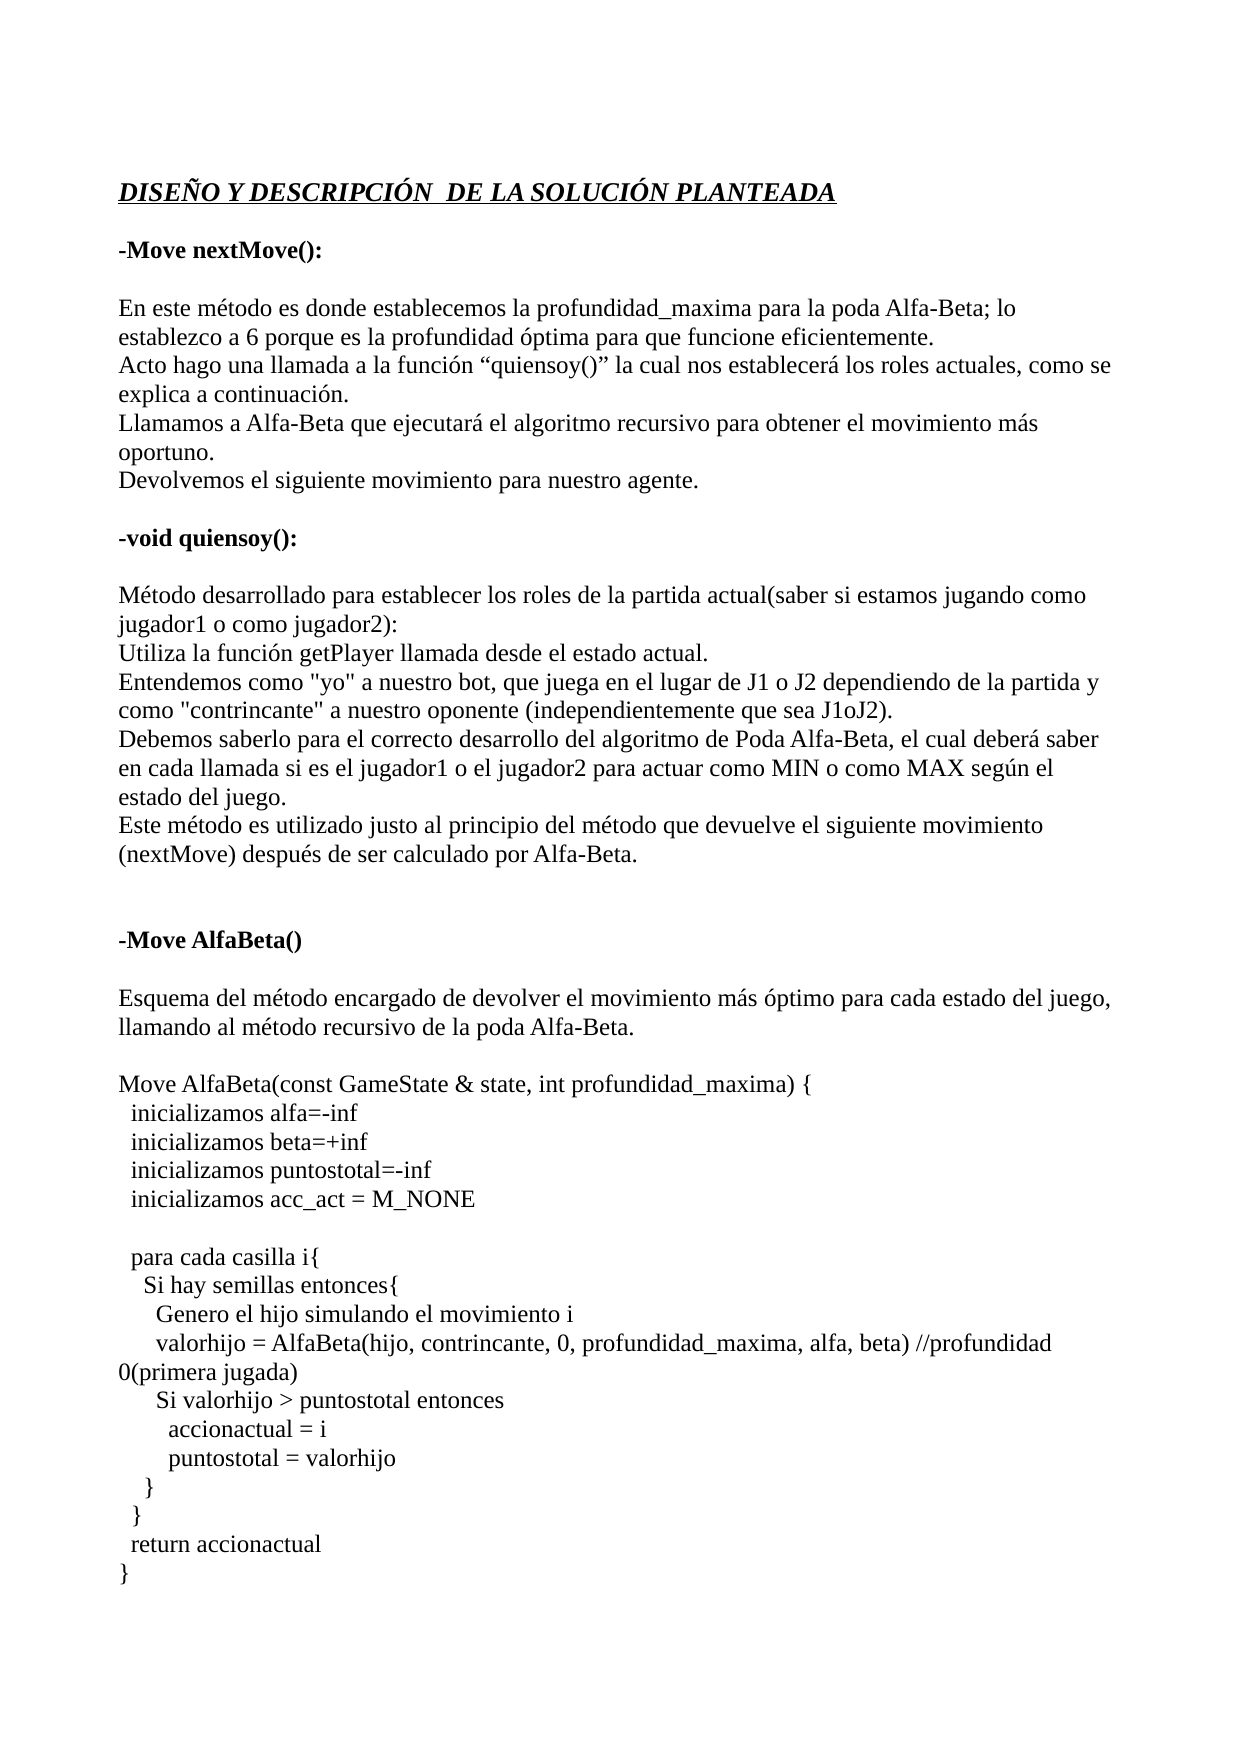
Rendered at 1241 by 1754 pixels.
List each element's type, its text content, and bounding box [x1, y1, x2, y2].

text Genero el hijo simulando el movimiento i [118, 1299, 1122, 1328]
text inicializamos alfa=-inf [118, 1098, 1122, 1127]
text -Move AlfaBeta() [118, 926, 1122, 954]
text Entendemos como "yo" a nuestro bot, que juega en el lugar de J1 o J2 dependiendo de la partida y como "contrincante" a nuestro oponente (independientemente que sea J1oJ2). [118, 667, 1122, 724]
text Acto hago una llamada a la función “quiensoy()” la cual nos establecerá los roles actuales, como se explica a continuación. [118, 351, 1122, 408]
text inicializamos beta=+inf [118, 1127, 1122, 1156]
text Utiliza la función getPlayer llamada desde el estado actual. [118, 638, 1122, 667]
text para cada casilla i{ [118, 1242, 1122, 1271]
text valorhijo = AlfaBeta(hijo, contrincante, 0, profundidad_maxima, alfa, beta) //profundidad 0(primera jugada) [118, 1328, 1122, 1386]
text accionactual = i [118, 1414, 1122, 1443]
text -void quiensoy(): [118, 523, 1122, 552]
text Si valorhijo > puntostotal entonces [118, 1386, 1122, 1414]
text Llamamos a Alfa-Beta que ejecutará el algoritmo recursivo para obtener el movimiento más oportuno. [118, 408, 1122, 466]
text Esquema del método encargado de devolver el movimiento más óptimo para cada estado del juego, llamando al método recursivo de la poda Alfa-Beta. [118, 983, 1122, 1041]
text } [118, 1501, 1122, 1529]
text inicializamos puntostotal=-inf [118, 1156, 1122, 1184]
text DISEÑO Y DESCRIPCIÓN DE LA SOLUCIÓN PLANTEADA [118, 176, 1122, 207]
text } [118, 1558, 1122, 1587]
text inicializamos acc_act = M_NONE [118, 1184, 1122, 1213]
text puntostotal = valorhijo [118, 1443, 1122, 1472]
text Devolvemos el siguiente movimiento para nuestro agente. [118, 466, 1122, 494]
text -Move nextMove(): [118, 236, 1122, 264]
text Si hay semillas entonces{ [118, 1271, 1122, 1299]
text } [118, 1472, 1122, 1501]
text Este método es utilizado justo al principio del método que devuelve el siguiente movimiento (nextMove) después de ser calculado por Alfa-Beta. [118, 811, 1122, 868]
text En este método es donde establecemos la profundidad_maxima para la poda Alfa-Beta; lo establezco a 6 porque es la profundidad óptima para que funcione eficientemente. [118, 293, 1122, 351]
text return accionactual [118, 1529, 1122, 1558]
text Método desarrollado para establecer los roles de la partida actual(saber si estamos jugando como jugador1 o como jugador2): [118, 581, 1122, 638]
text Debemos saberlo para el correcto desarrollo del algoritmo de Poda Alfa-Beta, el cual deberá saber en cada llamada si es el jugador1 o el jugador2 para actuar como MIN o como MAX según el estado del juego. [118, 724, 1122, 811]
text Move AlfaBeta(const GameState & state, int profundidad_maxima) { [118, 1069, 1122, 1098]
